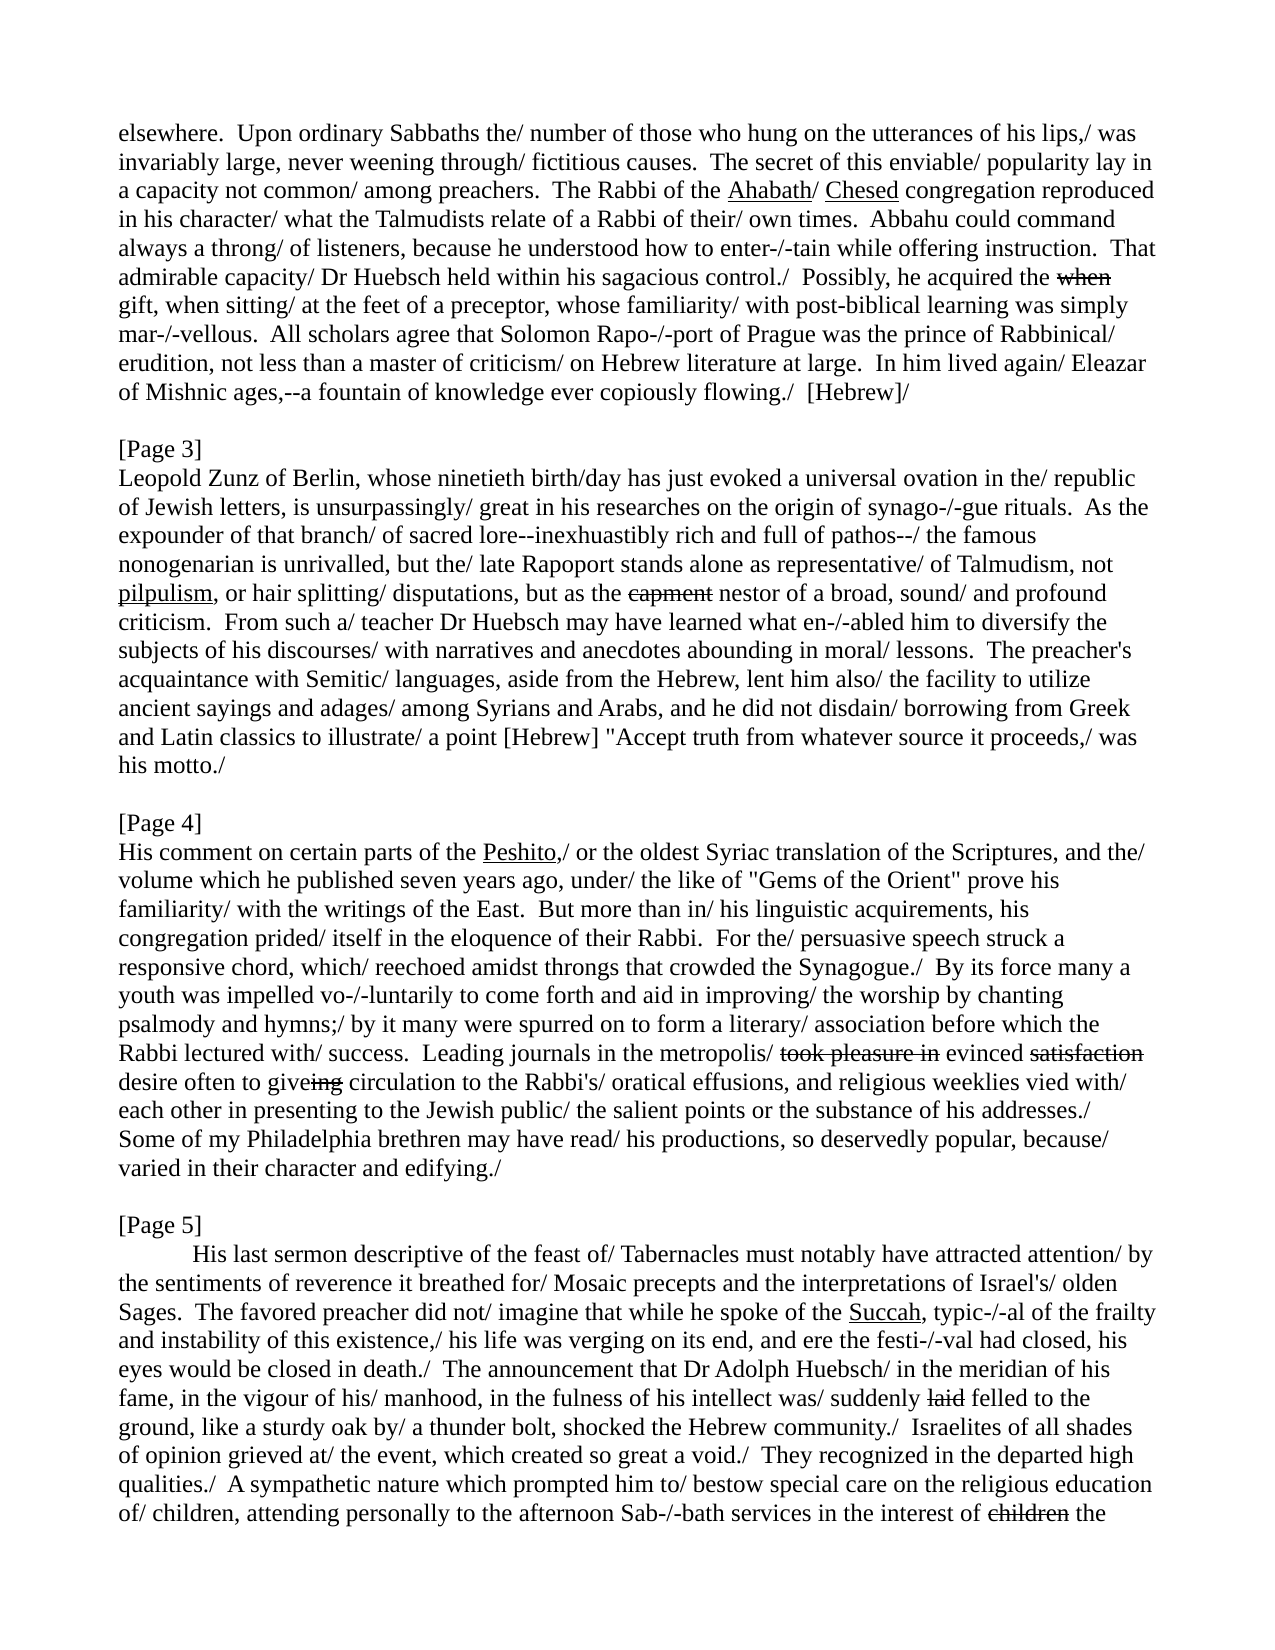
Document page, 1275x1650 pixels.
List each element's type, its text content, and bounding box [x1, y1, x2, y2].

text His comment on certain parts of the Peshito,/ or the oldest Syriac translation of the Scriptures, and the/ volume which he published seven years ago, under/ the like of "Gems of the Orient" prove his familiarity/ with the writings of the East. But more than in/ his linguistic acquirements, his congregation prided/ itself in the eloquence of their Rabbi. For the/ persuasive speech struck a responsive chord, which/ reechoed amidst throngs that crowded the Synagogue./ By its force many a youth was impelled vo-/-luntarily to come forth and aid in improving/ the worship by chanting psalmody and hymns;/ by it many were spurred on to form a literary/ association before which the Rabbi lectured with/ success. Leading journals in the metropolis/ took pleasure in evinced satisfaction desire often to giveing circulation to the Rabbi's/ oratical effusions, and religious weeklies vied with/ each other in presenting to the Jewish public/ the salient points or the substance of his addresses./ Some of my Philadelphia brethren may have read/ his productions, so deservedly popular, because/ varied in their character and edifying./ [118, 837, 1157, 1182]
text His last sermon descriptive of the feast of/ Tabernacles must notably have attracted attention/ by the sentiments of reverence it breathed for/ Mosaic precepts and the interpretations of Israel's/ olden Sages. The favored preacher did not/ imagine that while he spoke of the Succah, typic-/-al of the frailty and instability of this existence,/ his life was verging on its end, and ere the festi-/-val had closed, his eyes would be closed in death./ The announcement that Dr Adolph Huebsch/ in the meridian of his fame, in the vigour of his/ manhood, in the fulness of his intellect was/ suddenly laid felled to the ground, like a sturdy oak by/ a thunder bolt, shocked the Hebrew community./ Israelites of all shades of opinion grieved at/ the event, which created so great a void./ They recognized in the departed high qualities./ A sympathetic nature which prompted him to/ bestow special care on the religious education of/ children, attending personally to the afternoon Sab-/-bath services in the interest of children the [118, 1239, 1157, 1527]
text [Page 3] [118, 434, 1157, 463]
text elsewhere. Upon ordinary Sabbaths the/ number of those who hung on the utterances of his lips,/ was invariably large, never weening through/ fictitious causes. The secret of this enviable/ popularity lay in a capacity not common/ among preachers. The Rabbi of the Ahabath/ Chesed congregation reproduced in his character/ what the Talmudists relate of a Rabbi of their/ own times. Abbahu could command always a throng/ of listeners, because he understood how to enter-/-tain while offering instruction. That admirable capacity/ Dr Huebsch held within his sagacious control./ Possibly, he acquired the when gift, when sitting/ at the feet of a preceptor, whose familiarity/ with post-biblical learning was simply mar-/-vellous. All scholars agree that Solomon Rapo-/-port of Prague was the prince of Rabbinical/ erudition, not less than a master of criticism/ on Hebrew literature at large. In him lived again/ Eleazar of Mishnic ages,--a fountain of knowledge ever copiously flowing./ [Hebrew]/ [118, 118, 1157, 406]
text [Page 4] [118, 808, 1157, 837]
text [Page 5] [118, 1211, 1157, 1239]
text Leopold Zunz of Berlin, whose ninetieth birth/day has just evoked a universal ovation in the/ republic of Jewish letters, is unsurpassingly/ great in his researches on the origin of synago-/-gue rituals. As the expounder of that branch/ of sacred lore--inexhuastibly rich and full of pathos--/ the famous nonogenarian is unrivalled, but the/ late Rapoport stands alone as representative/ of Talmudism, not pilpulism, or hair splitting/ disputations, but as the capment nestor of a broad, sound/ and profound criticism. From such a/ teacher Dr Huebsch may have learned what en-/-abled him to diversify the subjects of his discourses/ with narratives and anecdotes abounding in moral/ lessons. The preacher's acquaintance with Semitic/ languages, aside from the Hebrew, lent him also/ the facility to utilize ancient sayings and adages/ among Syrians and Arabs, and he did not disdain/ borrowing from Greek and Latin classics to illustrate/ a point [Hebrew] "Accept truth from whatever source it proceeds,/ was his motto./ [118, 463, 1157, 779]
